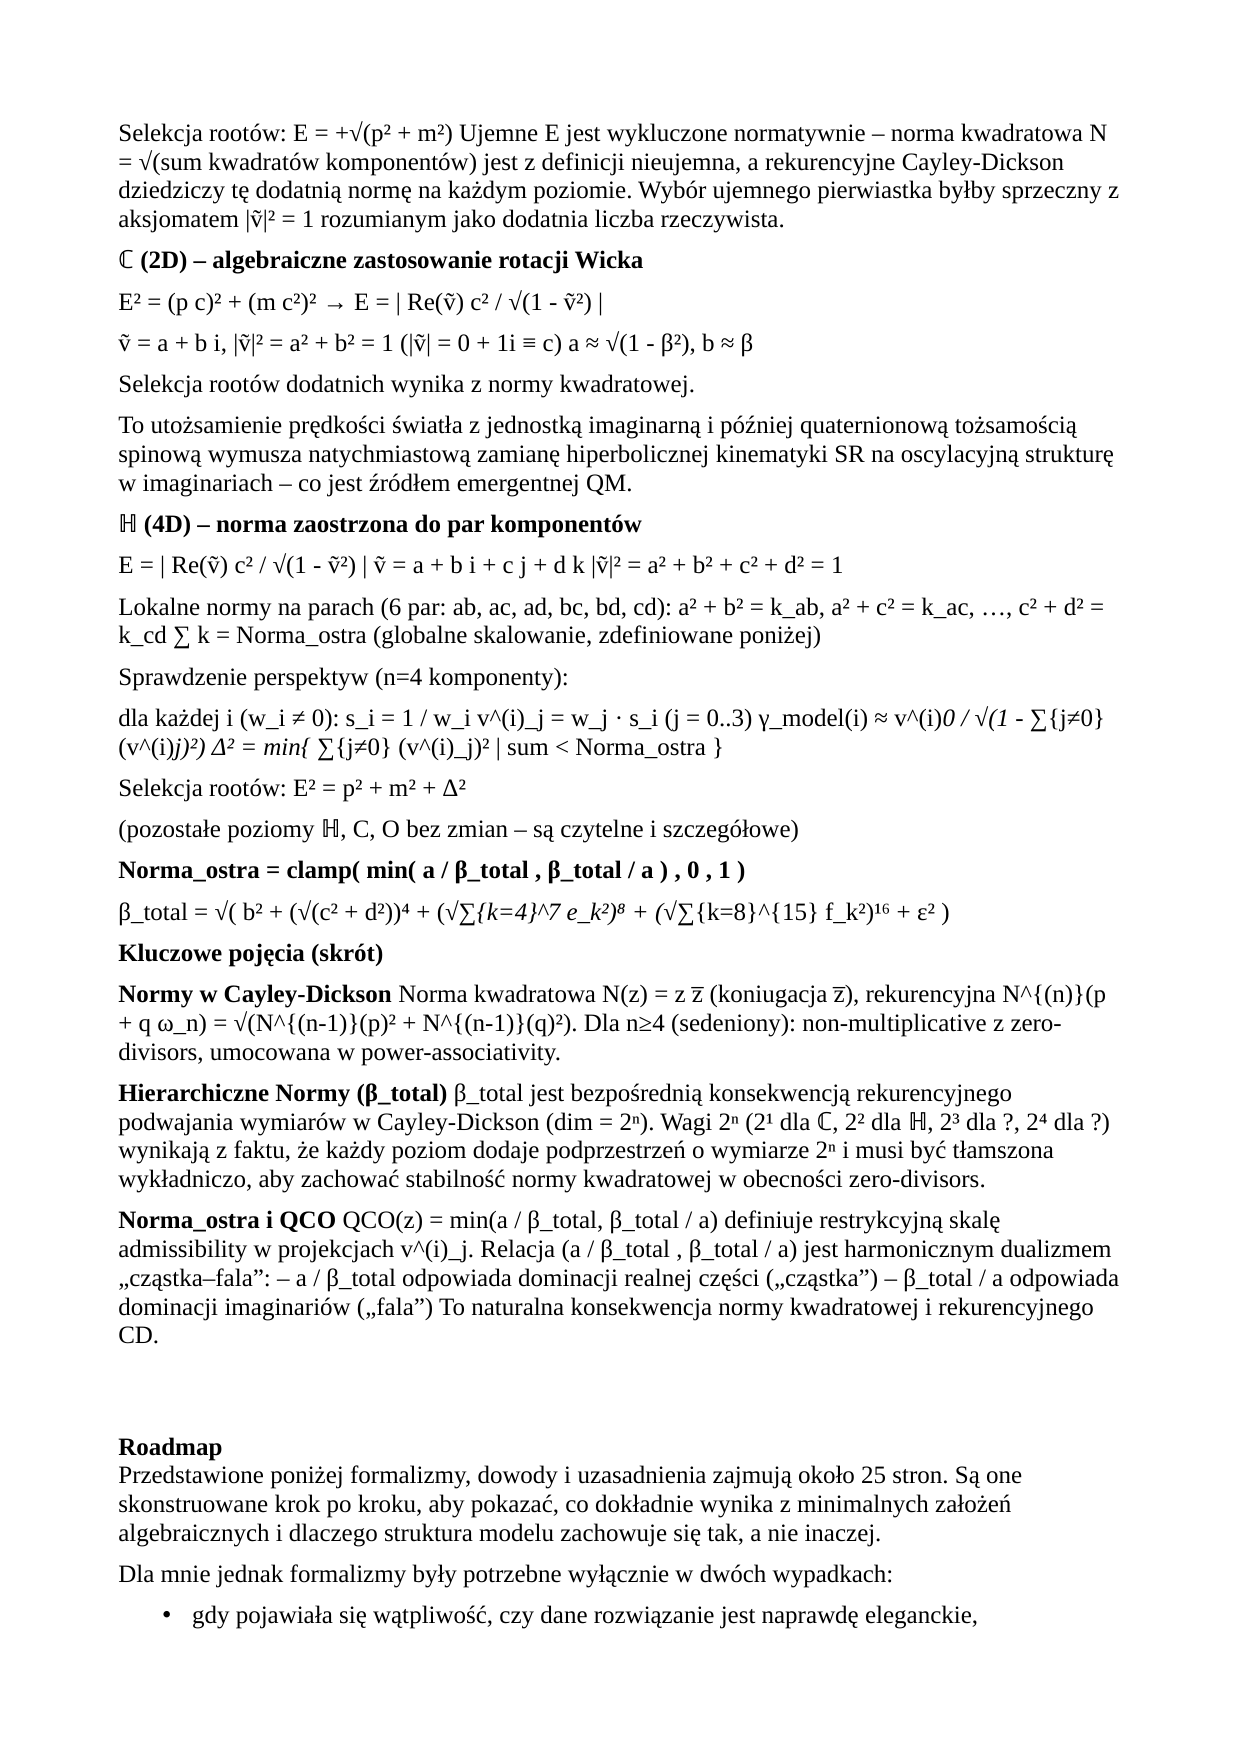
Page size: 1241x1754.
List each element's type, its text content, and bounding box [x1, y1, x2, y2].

text Dla mnie jednak formalizmy były potrzebne wyłącznie w dwóch wypadkach: [118, 1559, 1122, 1588]
text Roadmap [118, 1432, 1122, 1461]
text (pozostałe poziomy ℍ, C, O bez zmian – są czytelne i szczegółowe) [118, 814, 1122, 843]
text Selekcja rootów dodatnich wynika z normy kwadratowej. [118, 369, 1122, 398]
text Normy w Cayley-Dickson Norma kwadratowa N(z) = z z̅ (koniugacja z̅), rekurencyjna N^{(n)}(p + q ω_n) = √(N^{(n-1)}(p)² + N^{(n-1)}(q)²). Dla n≥4 (sedeniony): non-multiplicative z zero-divisors, umocowana w power-associativity. [118, 979, 1122, 1066]
text Przedstawione poniżej formalizmy, dowody i uzasadnienia zajmują około 25 stron. Są one skonstruowane krok po kroku, aby pokazać, co dokładnie wynika z minimalnych założeń algebraicznych i dlaczego struktura modelu zachowuje się tak, a nie inaczej. [118, 1461, 1122, 1547]
text ℍ (4D) – norma zaostrzona do par komponentów [118, 509, 1122, 538]
text β_total = √( b² + (√(c² + d²))⁴ + (√∑{k=4}^7 e_k²)⁸ + (√∑{k=8}^{15} f_k²)¹⁶ + ε² ) [118, 897, 1122, 926]
text To utożsamienie prędkości światła z jednostką imaginarną i później quaternionową tożsamością spinową wymusza natychmiastową zamianę hiperbolicznej kinematyki SR na oscylacyjną strukturę w imaginariach – co jest źródłem emergentnej QM. [118, 411, 1122, 497]
list gdy pojawiała się wątpliwość, czy dane rozwiązanie jest naprawdę eleganckie, [162, 1601, 1122, 1629]
text E² = (p c)² + (m c²)² → E = | Re(ṽ) c² / √(1 - ṽ²) | [118, 287, 1122, 316]
text Selekcja rootów: E = +√(p² + m²) Ujemne E jest wykluczone normatywnie – norma kwadratowa N = √(sum kwadratów komponentów) jest z definicji nieujemna, a rekurencyjne Cayley-Dickson dziedziczy tę dodatnią normę na każdym poziomie. Wybór ujemnego pierwiastka byłby sprzeczny z aksjomatem |ṽ|² = 1 rozumianym jako dodatnia liczba rzeczywista. [118, 118, 1122, 233]
text Norma_ostra i QCO QCO(z) = min(a / β_total, β_total / a) definiuje restrykcyjną skalę admissibility w projekcjach v^(i)_j. Relacja (a / β_total , β_total / a) jest harmonicznym dualizmem „cząstka–fala”: – a / β_total odpowiada dominacji realnej części („cząstka”) – β_total / a odpowiada dominacji imaginariów („fala”) To naturalna konsekwencja normy kwadratowej i rekurencyjnego CD. [118, 1206, 1122, 1349]
text dla każdej i (w_i ≠ 0): s_i = 1 / w_i v^(i)_j = w_j · s_i (j = 0..3) γ_model(i) ≈ v^(i)0 / √(1 - ∑{j≠0} (v^(i)j)²) Δ² = min{ ∑{j≠0} (v^(i)_j)² | sum < Norma_ostra } [118, 703, 1122, 761]
text Norma_ostra = clamp( min( a / β_total , β_total / a ) , 0 , 1 ) [118, 856, 1122, 884]
text Kluczowe pojęcia (skrót) [118, 938, 1122, 967]
text ℂ (2D) – algebraiczne zastosowanie rotacji Wicka [118, 246, 1122, 274]
text Selekcja rootów: E² = p² + m² + Δ² [118, 773, 1122, 802]
text Hierarchiczne Normy (β_total) β_total jest bezpośrednią konsekwencją rekurencyjnego podwajania wymiarów w Cayley-Dickson (dim = 2ⁿ). Wagi 2ⁿ (2¹ dla ℂ, 2² dla ℍ, 2³ dla ?, 2⁴ dla ?) wynikają z faktu, że każdy poziom dodaje podprzestrzeń o wymiarze 2ⁿ i musi być tłamszona wykładniczo, aby zachować stabilność normy kwadratowej w obecności zero-divisors. [118, 1078, 1122, 1193]
text ṽ = a + b i, |ṽ|² = a² + b² = 1 (|ṽ| = 0 + 1i ≡ c) a ≈ √(1 - β²), b ≈ β [118, 328, 1122, 357]
text Lokalne normy na parach (6 par: ab, ac, ad, bc, bd, cd): a² + b² = k_ab, a² + c² = k_ac, …, c² + d² = k_cd ∑ k = Norma_ostra (globalne skalowanie, zdefiniowane poniżej) [118, 592, 1122, 649]
text E = | Re(ṽ) c² / √(1 - ṽ²) | ṽ = a + b i + c j + d k |ṽ|² = a² + b² + c² + d² = 1 [118, 551, 1122, 579]
text Sprawdzenie perspektyw (n=4 komponenty): [118, 662, 1122, 691]
